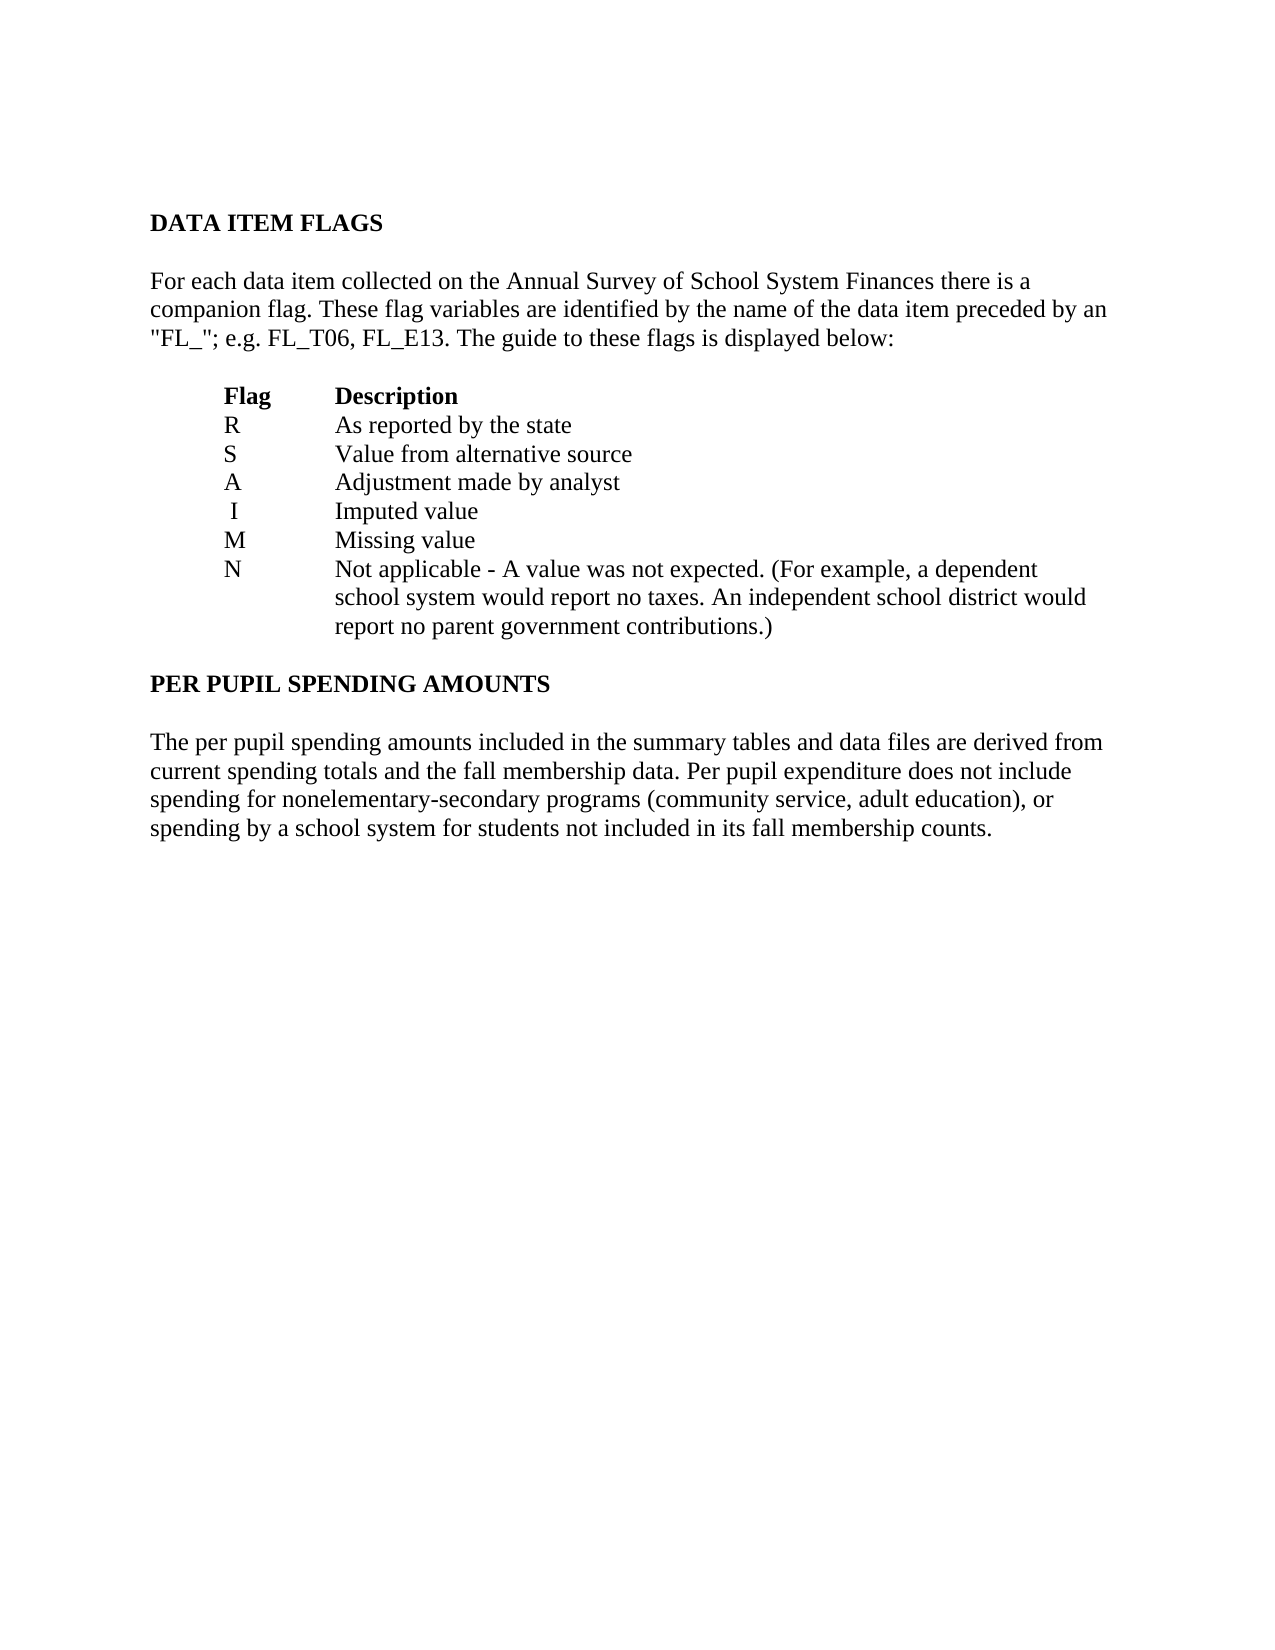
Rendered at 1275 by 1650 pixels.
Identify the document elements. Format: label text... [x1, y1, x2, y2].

text For each data item collected on the Annual Survey of School System Finances there is a companion flag. These flag variables are identified by the name of the data item preceded by an "FL_"; e.g. FL_T06, FL_E13. The guide to these flags is displayed below: [150, 266, 1125, 352]
table_cell Not applicable - A value was not expected. (For example, a dependent school system would report no taxes. An independent school district would report no parent government contributions.) [323, 554, 1106, 640]
table_cell Imputed value Missing value [323, 496, 1106, 554]
table_cell I M [206, 496, 323, 554]
table_cell Adjustment made by analyst [323, 468, 1106, 496]
table_cell R [206, 410, 323, 439]
table_header Description [323, 381, 1106, 410]
table_cell Value from alternative source [323, 439, 1106, 467]
text PER PUPIL SPENDING AMOUNTS [150, 669, 1125, 698]
table_cell N [206, 554, 323, 640]
text DATA ITEM FLAGS [150, 208, 1125, 237]
table_header Flag [206, 381, 323, 410]
table_cell S [206, 439, 323, 467]
text The per pupil spending amounts included in the summary tables and data files are derived from current spending totals and the fall membership data. Per pupil expenditure does not include spending for nonelementary-secondary programs (community service, adult education), or spending by a school system for students not included in its fall membership counts. [150, 727, 1125, 842]
table_cell A [206, 468, 323, 496]
table_cell As reported by the state [323, 410, 1106, 439]
